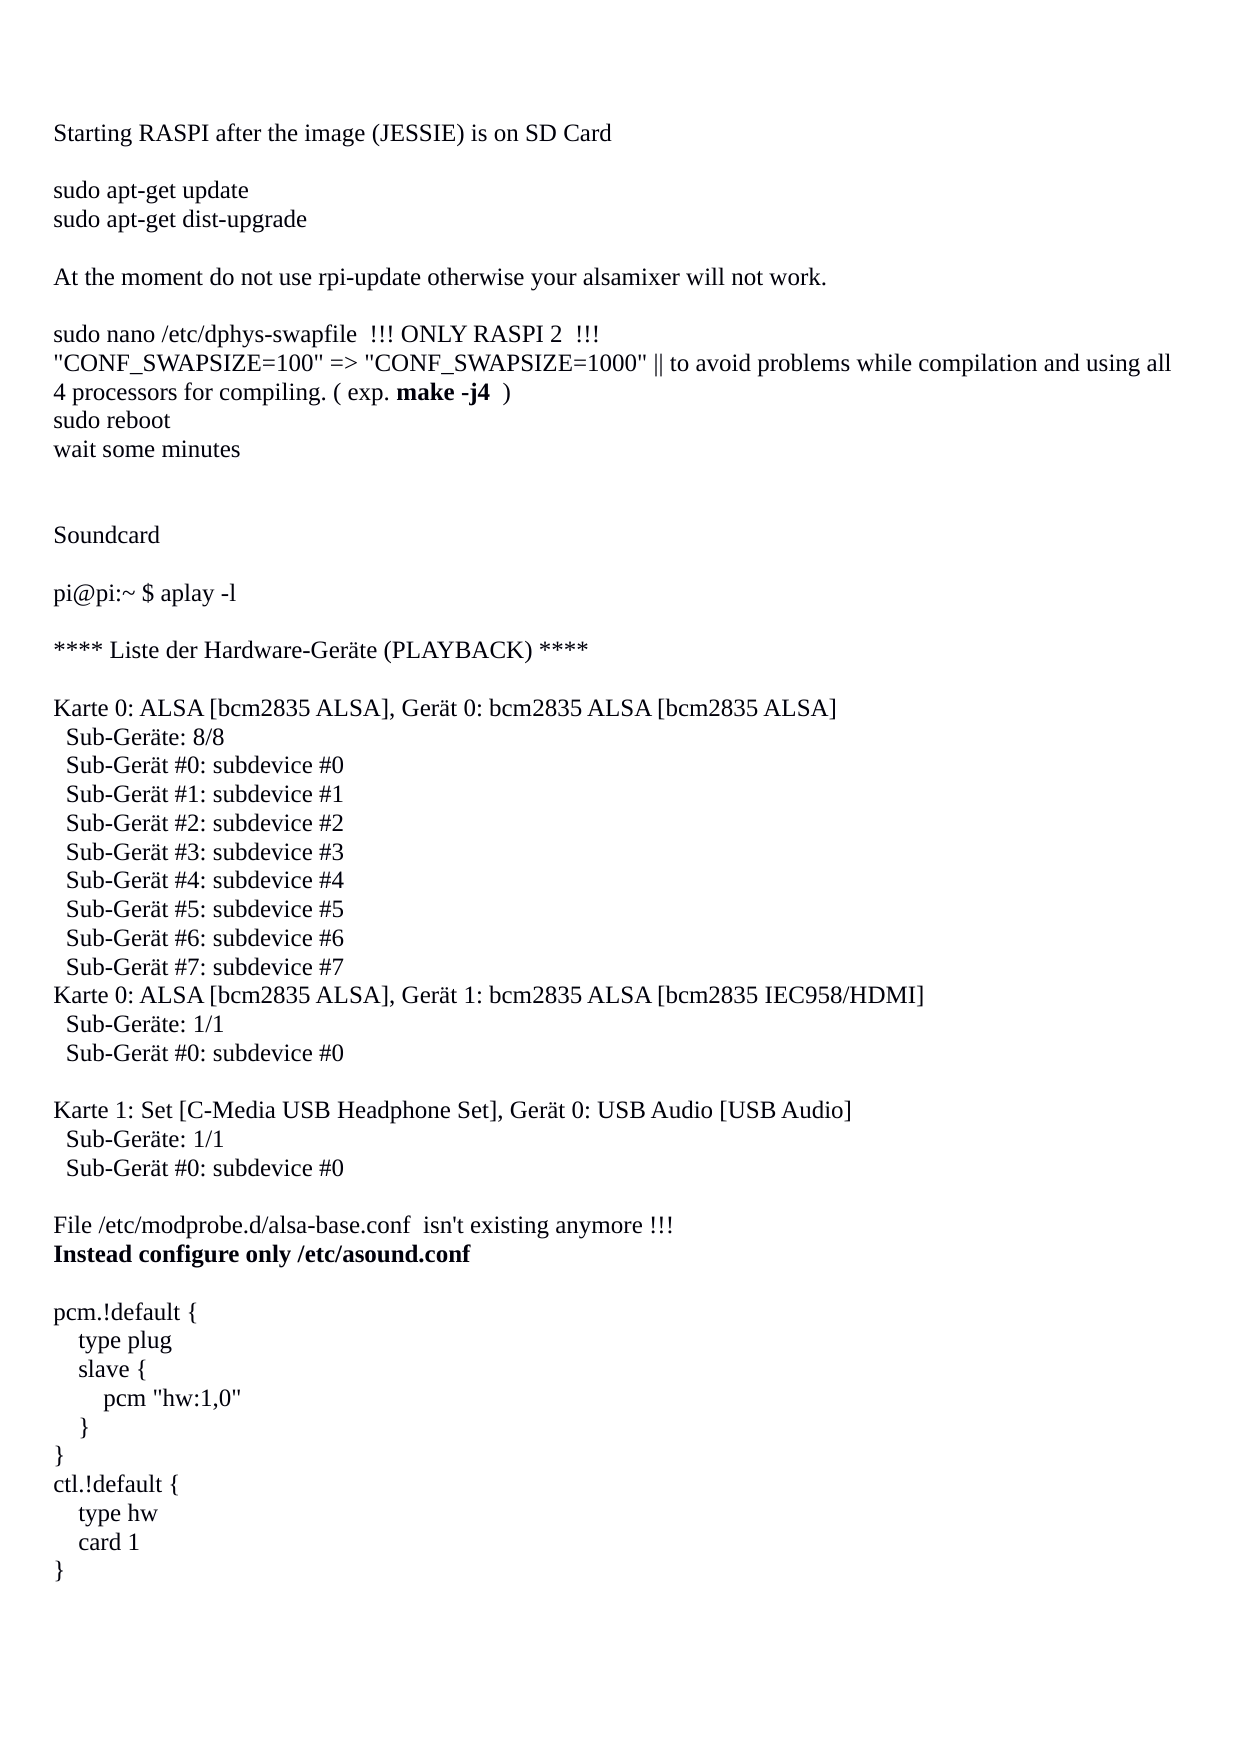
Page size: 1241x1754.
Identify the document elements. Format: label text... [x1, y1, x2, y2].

text Sub-Gerät #6: subdevice #6 [53, 923, 1175, 952]
text Sub-Gerät #1: subdevice #1 [53, 779, 1175, 808]
text Starting RASPI after the image (JESSIE) is on SD Card [53, 118, 1175, 147]
text wait some minutes [53, 434, 1175, 463]
text Sub-Geräte: 1/1 [53, 1124, 1175, 1153]
text pcm.!default { [53, 1297, 1175, 1326]
text At the moment do not use rpi-update otherwise your alsamixer will not work. [53, 262, 1175, 291]
text Sub-Gerät #4: subdevice #4 [53, 866, 1175, 894]
text } [53, 1412, 1175, 1441]
text Karte 0: ALSA [bcm2835 ALSA], Gerät 1: bcm2835 ALSA [bcm2835 IEC958/HDMI] [53, 981, 1175, 1009]
text pi@pi:~ $ aplay -l [53, 578, 1175, 607]
text card 1 [53, 1527, 1175, 1556]
text Soundcard [53, 521, 1175, 549]
text pcm "hw:1,0" [53, 1383, 1175, 1412]
text ctl.!default { [53, 1469, 1175, 1498]
text Sub-Gerät #0: subdevice #0 [53, 1038, 1175, 1067]
text slave { [53, 1354, 1175, 1383]
text Sub-Geräte: 1/1 [53, 1009, 1175, 1038]
text type plug [53, 1326, 1175, 1354]
text } [53, 1441, 1175, 1469]
text **** Liste der Hardware-Geräte (PLAYBACK) **** [53, 636, 1175, 664]
text Instead configure only /etc/asound.conf [53, 1239, 1175, 1268]
text "CONF_SWAPSIZE=100" => "CONF_SWAPSIZE=1000" || to avoid problems while compilation and using all 4 processors for compiling. ( exp. make -j4 ) [53, 348, 1175, 406]
text Sub-Gerät #2: subdevice #2 [53, 808, 1175, 837]
text Sub-Gerät #0: subdevice #0 [53, 1153, 1175, 1182]
text type hw [53, 1498, 1175, 1527]
text sudo apt-get update [53, 176, 1175, 204]
text sudo apt-get dist-upgrade [53, 204, 1175, 233]
text sudo nano /etc/dphys-swapfile !!! ONLY RASPI 2 !!! [53, 319, 1175, 348]
text } [53, 1556, 1175, 1584]
text Sub-Geräte: 8/8 [53, 722, 1175, 751]
text sudo reboot [53, 406, 1175, 434]
text Sub-Gerät #7: subdevice #7 [53, 952, 1175, 981]
text Karte 0: ALSA [bcm2835 ALSA], Gerät 0: bcm2835 ALSA [bcm2835 ALSA] [53, 693, 1175, 722]
text Sub-Gerät #0: subdevice #0 [53, 751, 1175, 779]
text Sub-Gerät #5: subdevice #5 [53, 894, 1175, 923]
text Karte 1: Set [C-Media USB Headphone Set], Gerät 0: USB Audio [USB Audio] [53, 1096, 1175, 1124]
text Sub-Gerät #3: subdevice #3 [53, 837, 1175, 866]
text File /etc/modprobe.d/alsa-base.conf isn't existing anymore !!! [53, 1211, 1175, 1239]
